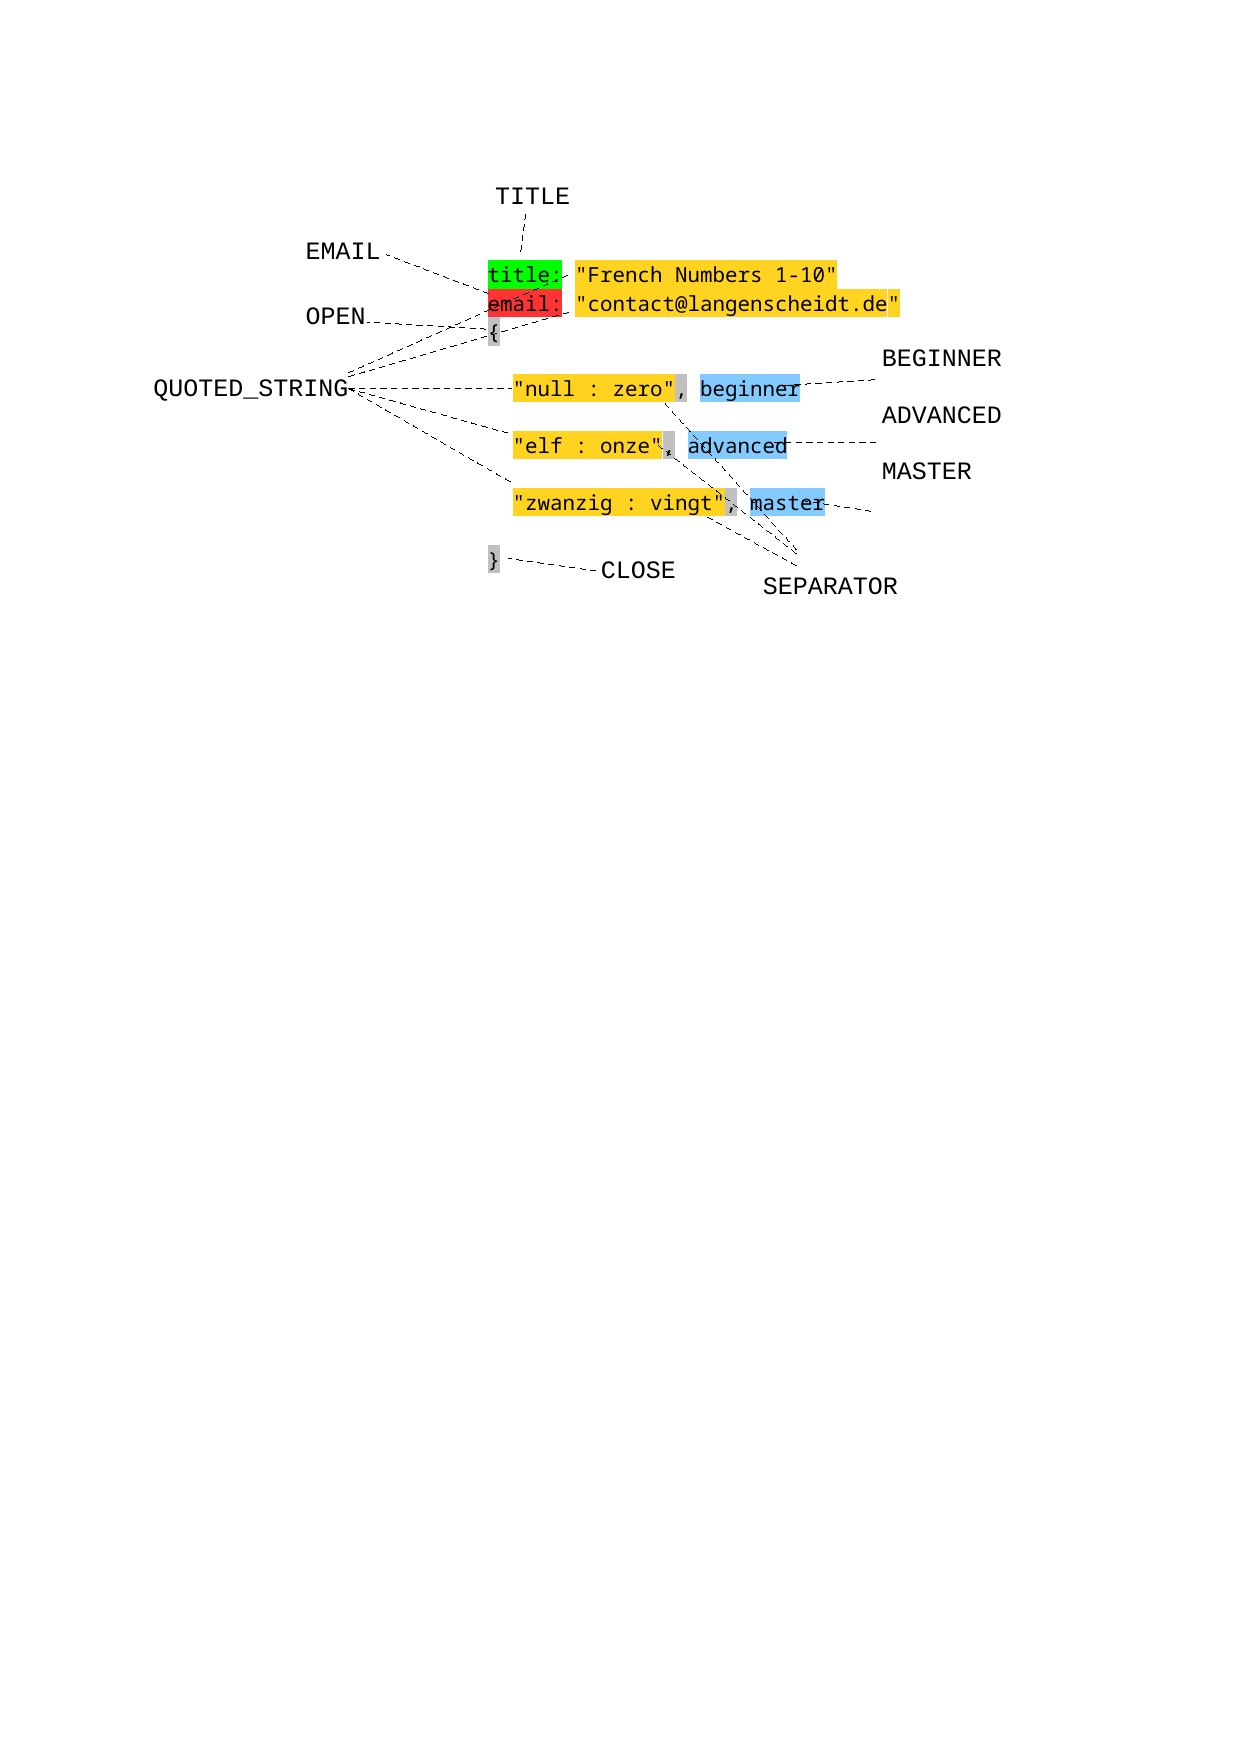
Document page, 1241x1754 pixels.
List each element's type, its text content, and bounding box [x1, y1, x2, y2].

text "null : zero", beginner [487, 374, 1122, 402]
text "elf : onze", advanced [487, 431, 1122, 459]
text "zwanzig : vingt", master [487, 488, 1122, 516]
text } [487, 545, 1122, 573]
text email: "contact@langenscheidt.de" [487, 289, 1122, 317]
text { [487, 317, 1122, 346]
text title: "French Numbers 1-10" [487, 260, 1122, 289]
